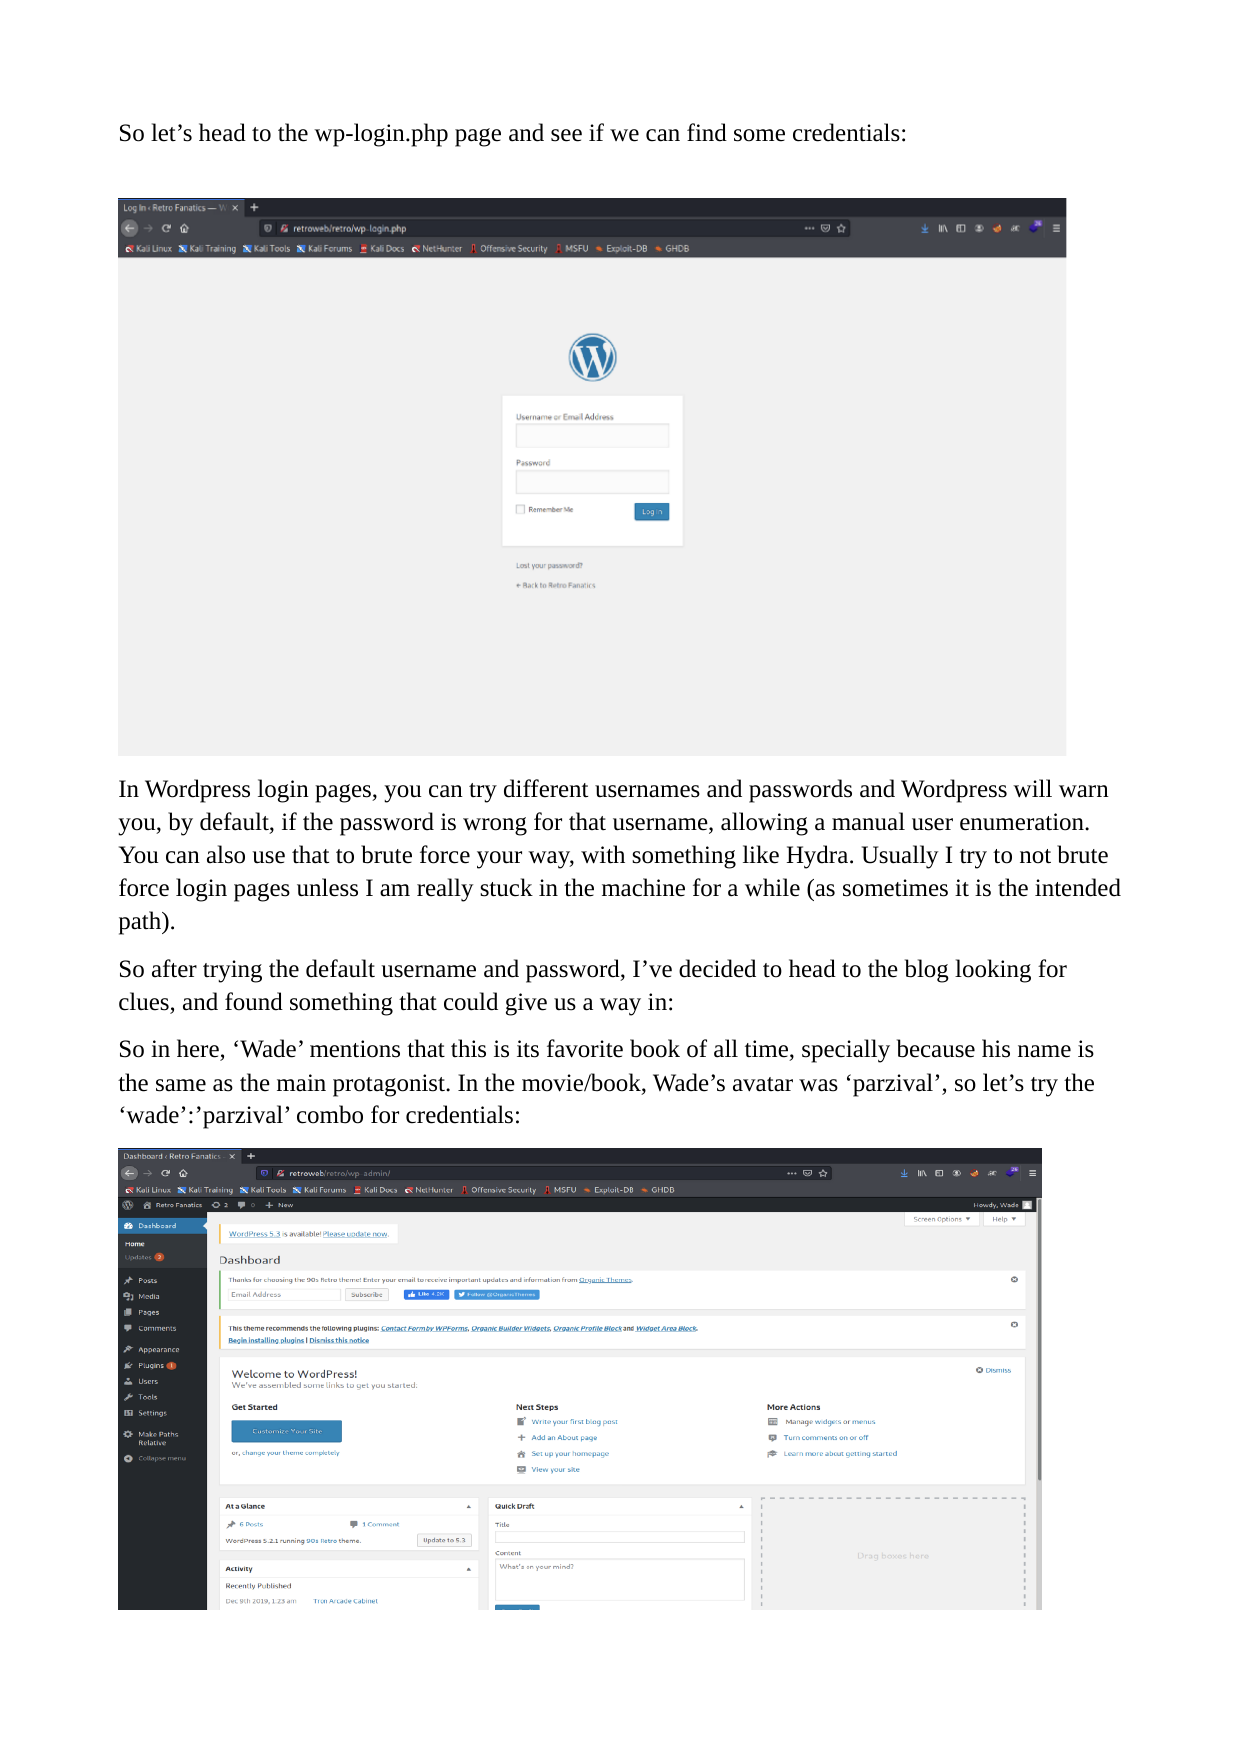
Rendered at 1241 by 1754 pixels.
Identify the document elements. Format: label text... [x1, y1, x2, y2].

text So let’s head to the wp-login.php page and see if we can find some credentials: [118, 118, 1122, 147]
text So after trying the default username and password, I’ve decided to head to the blog looking for clues, and found something that could give us a way in: [118, 954, 1122, 1016]
picture [118, 198, 1067, 756]
text So in here, ‘Wade’ mentions that this is its favorite book of all time, specially because his name is the same as the main protagonist. In the movie/book, Wade’s avatar was ‘parzival’, so let’s try the ‘wade’:’parzival’ combo for credentials: [118, 1034, 1122, 1129]
text In Wordpress login pages, you can try different usernames and passwords and Wordpress will warn you, by default, if the password is wrong for that username, allowing a manual user enumeration. You can also use that to brute force your way, with something like Hydra. Usually I try to not brute force login pages unless I am really stuck in the machine for a while (as sometimes it is the intended path). [118, 774, 1122, 935]
picture [118, 1148, 1042, 1610]
